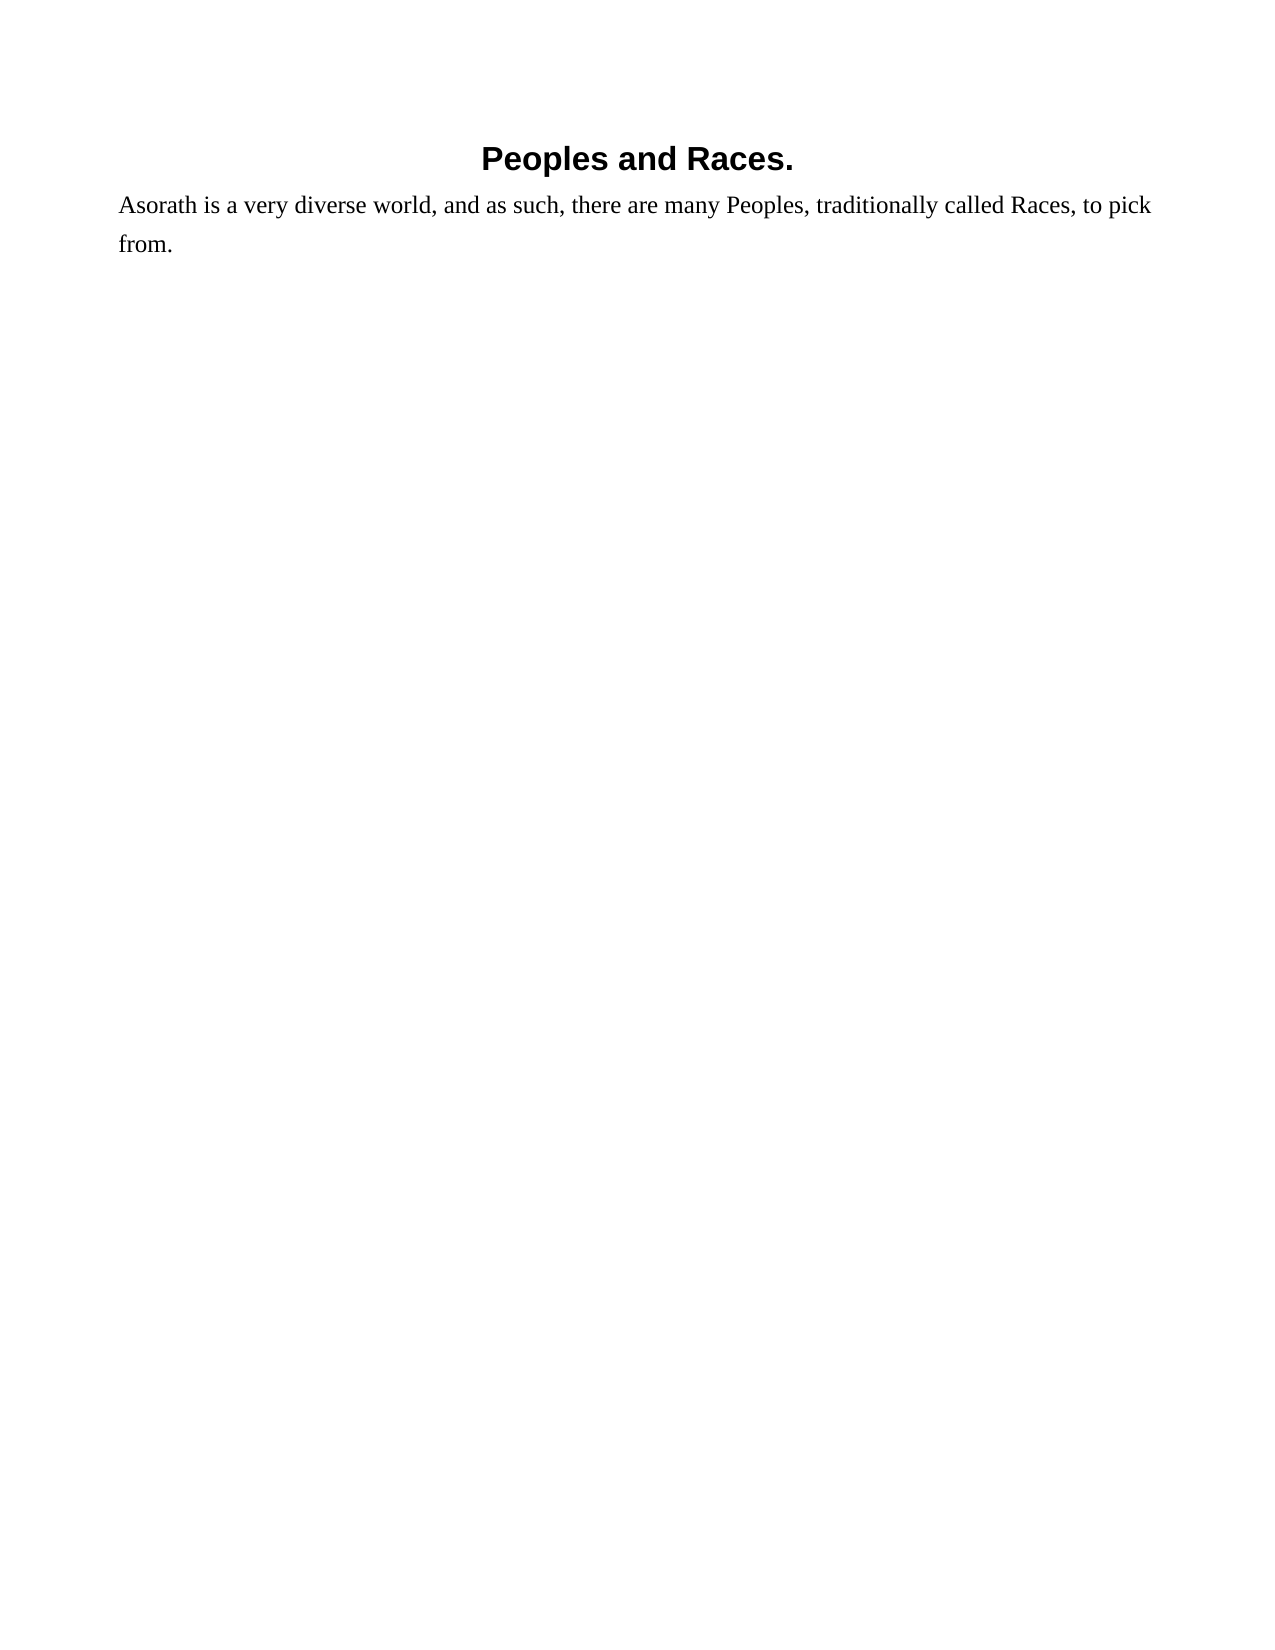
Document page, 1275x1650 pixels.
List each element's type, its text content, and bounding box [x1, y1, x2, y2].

text Asorath is a very diverse world, and as such, there are many Peoples, traditionally called Races, to pick from. [118, 190, 1157, 258]
subtitle Peoples and Races. [118, 139, 1157, 177]
